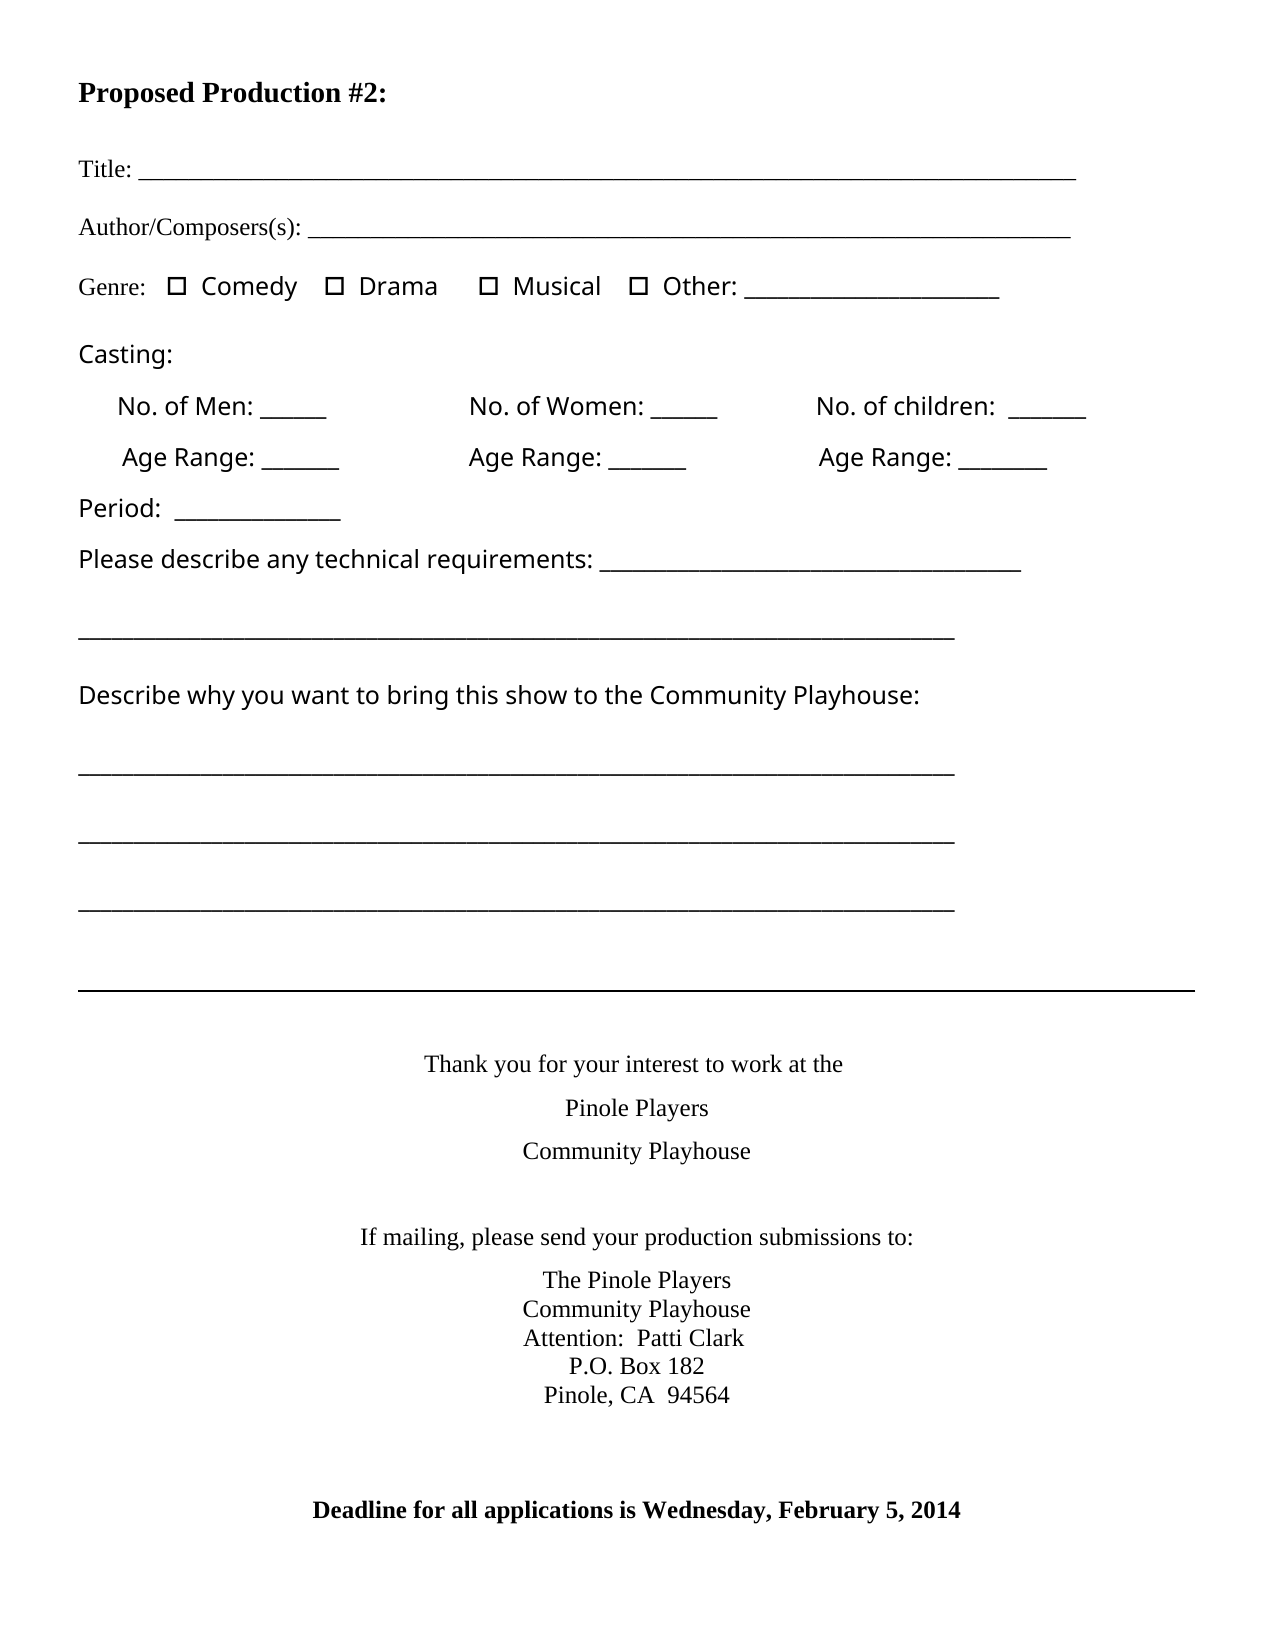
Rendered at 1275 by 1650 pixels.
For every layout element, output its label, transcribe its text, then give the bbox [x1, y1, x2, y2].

text Please describe any technical requirements: ______________________________________ [78, 541, 1195, 575]
text If mailing, please send your production submissions to: [78, 1222, 1195, 1251]
text Genre:  Comedy  Drama  Musical  Other: _______________________ [78, 269, 1195, 303]
text Attention: Patti Clark [78, 1323, 1195, 1351]
text Proposed Production #2: [78, 75, 1195, 108]
text No. of Men: ______ No. of Women: ______ No. of children: _______ [78, 388, 1195, 422]
text P.O. Box 182 [78, 1351, 1195, 1380]
text Describe why you want to bring this show to the Community Playhouse: [78, 678, 1195, 712]
text Thank you for your interest to work at the [78, 1049, 1195, 1078]
text Author/Composers(s): _____________________________________________________________ [78, 212, 1195, 240]
text Period: _______________ [78, 490, 1195, 524]
text Casting: [78, 337, 1195, 371]
text Deadline for all applications is Wednesday, February 5, 2014 [78, 1495, 1195, 1524]
text _______________________________________________________________________________ [78, 882, 1195, 916]
text _______________________________________________________________________________ [78, 609, 1195, 643]
text _______________________________________________________________________________ [78, 746, 1195, 780]
text Pinole Players [78, 1093, 1195, 1121]
text Community Playhouse [78, 1294, 1195, 1323]
text The Pinole Players [78, 1265, 1195, 1294]
text _______________________________________________________________________________ [78, 814, 1195, 848]
text Title: ___________________________________________________________________________ [78, 154, 1195, 183]
text Pinole, CA 94564 [78, 1380, 1195, 1409]
text Community Playhouse [78, 1136, 1195, 1164]
text Age Range: _______ Age Range: _______ Age Range: ________ [78, 439, 1195, 473]
